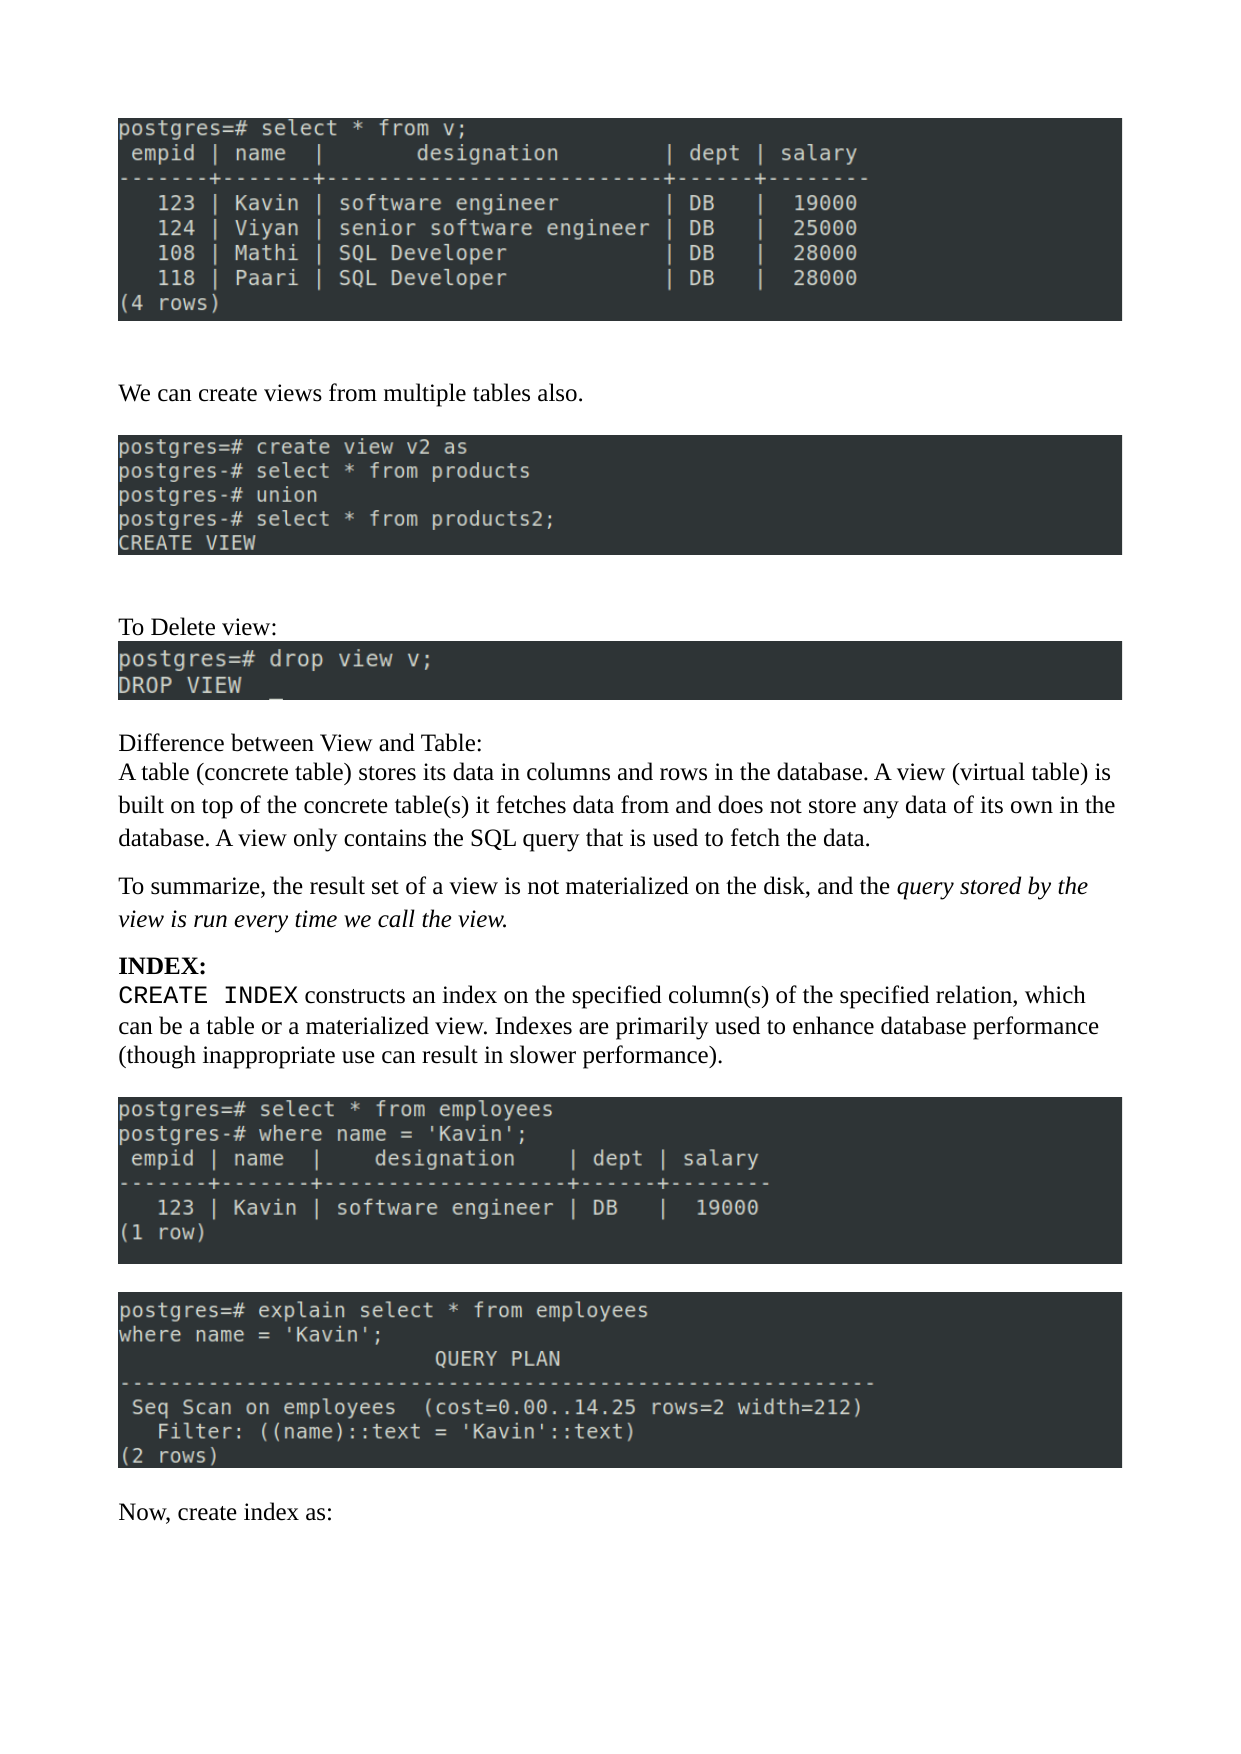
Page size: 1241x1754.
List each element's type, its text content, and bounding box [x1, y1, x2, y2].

text To summarize, the result set of a view is not materialized on the disk, and the query stored by the view is run every time we call the view. [118, 871, 1122, 932]
text INDEX: [118, 951, 1122, 980]
text To Delete view: [118, 612, 1122, 641]
text Difference between View and Table: [118, 728, 1122, 757]
picture [118, 118, 1123, 321]
text We can create views from multiple tables also. [118, 378, 1122, 406]
picture [118, 435, 1123, 555]
picture [118, 641, 1123, 700]
text Now, create index as: [118, 1497, 1122, 1526]
text CREATE INDEX constructs an index on the specified column(s) of the specified relation, which can be a table or a materialized view. Indexes are primarily used to enhance database performance (though inappropriate use can result in slower performance). [118, 980, 1122, 1068]
text A table (concrete table) stores its data in columns and rows in the database. A view (virtual table) is built on top of the concrete table(s) it fetches data from and does not store any data of its own in the database. A view only contains the SQL query that is used to fetch the data. [118, 757, 1122, 852]
picture [118, 1292, 1123, 1468]
picture [118, 1097, 1123, 1264]
